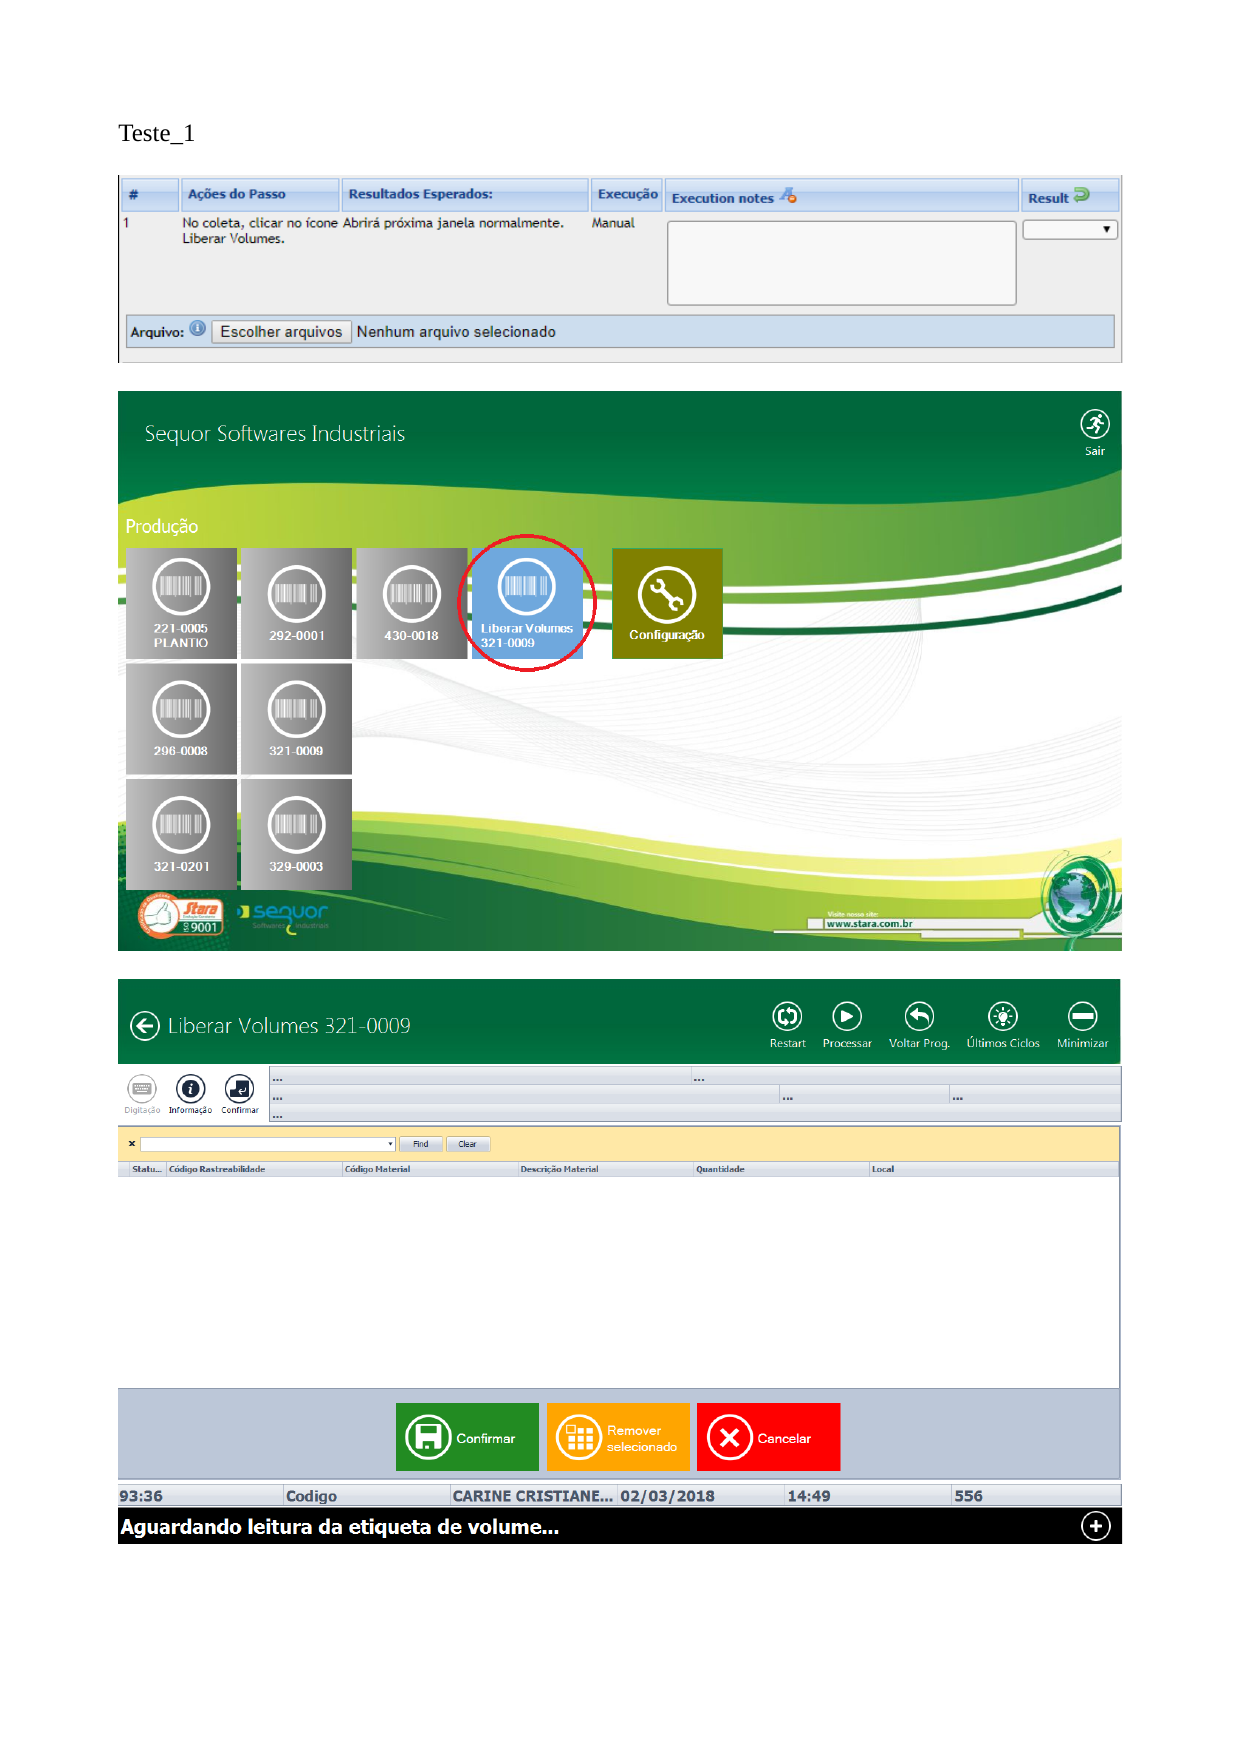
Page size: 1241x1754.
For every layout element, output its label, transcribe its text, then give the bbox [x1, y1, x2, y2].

text Teste_1 [118, 118, 1122, 147]
picture [118, 391, 1123, 951]
picture [118, 979, 1123, 1544]
